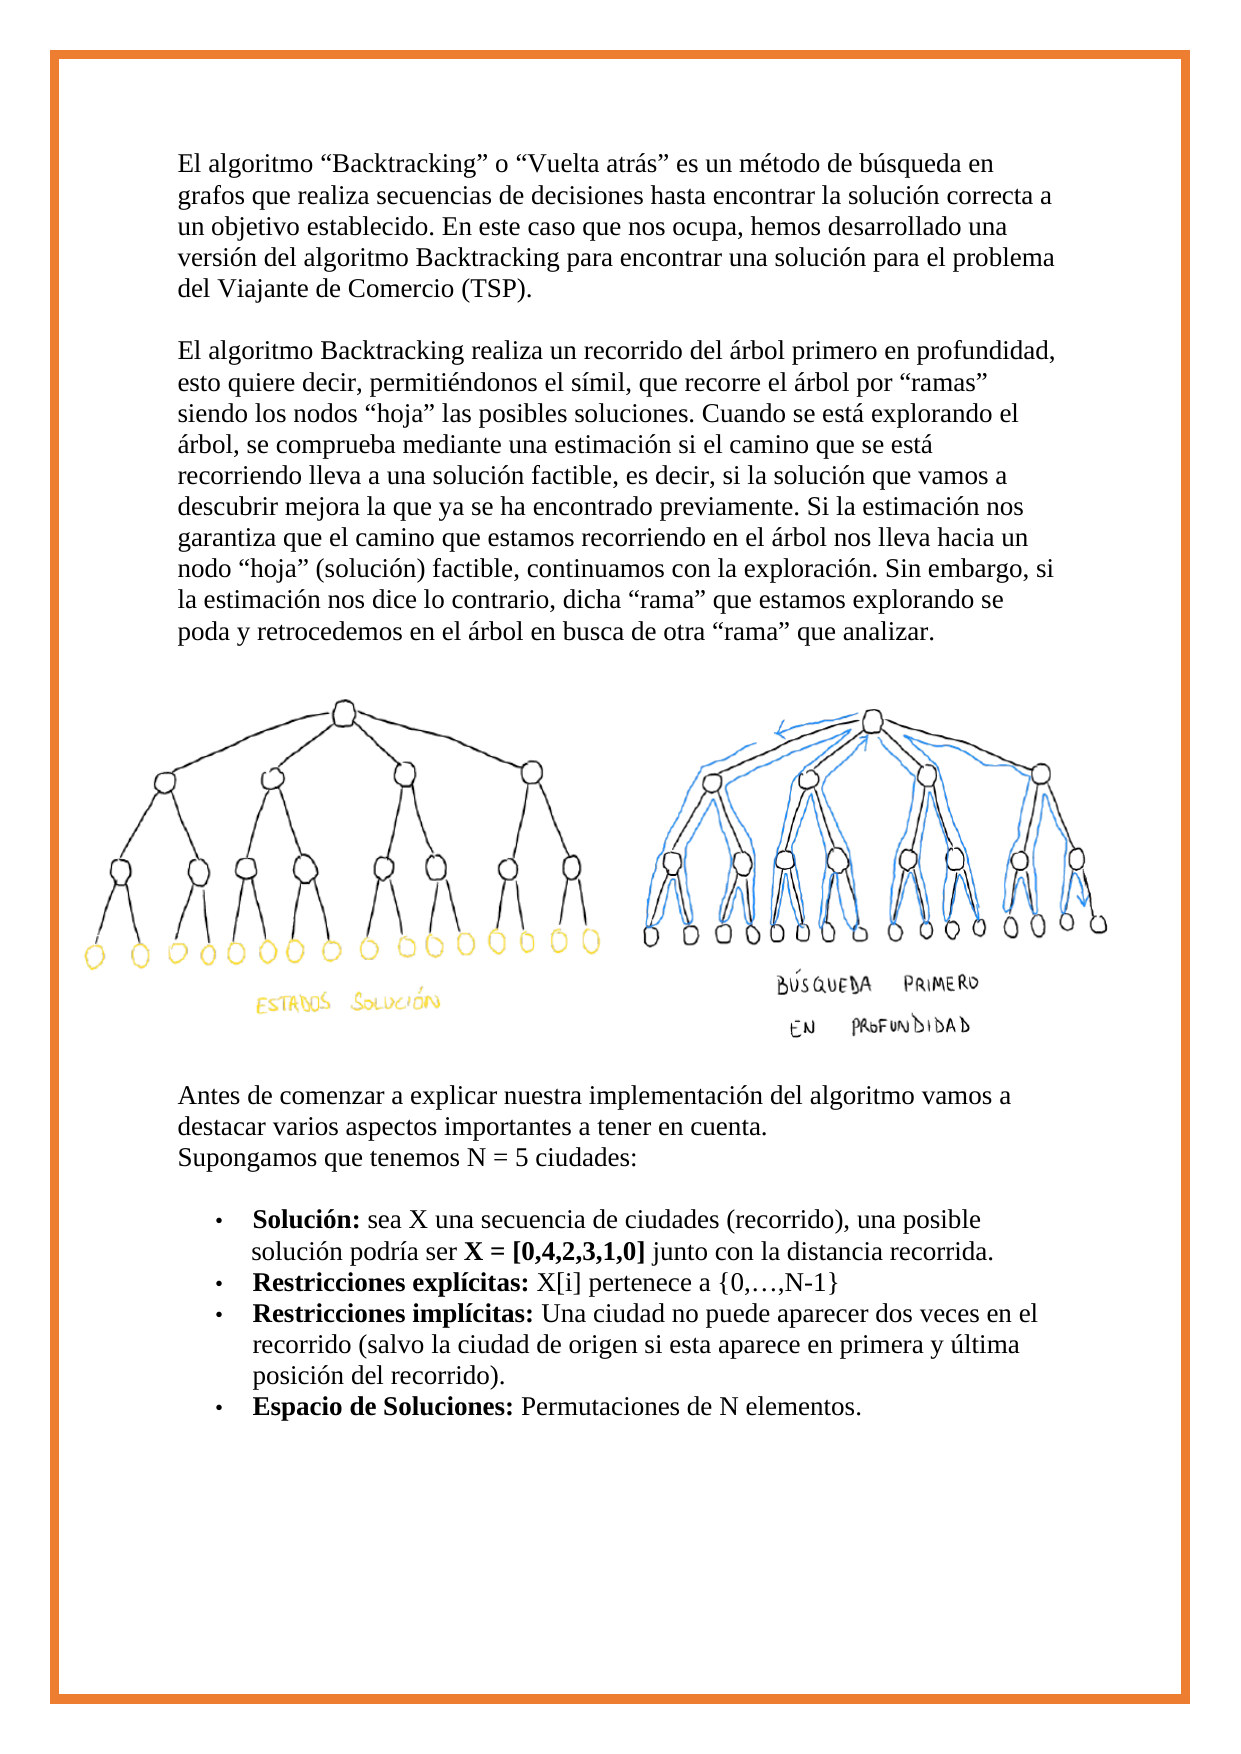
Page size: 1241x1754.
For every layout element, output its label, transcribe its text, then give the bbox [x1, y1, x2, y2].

text Antes de comenzar a explicar nuestra implementación del algoritmo vamos a [177, 1079, 1063, 1110]
list Restricciones implícitas: Una ciudad no puede aparecer dos veces en el [215, 1297, 1063, 1328]
list recorrido (salvo la ciudad de origen si esta aparece en primera y última [252, 1328, 1063, 1359]
list Restricciones explícitas: X[i] pertenece a {0,…,N-1} [215, 1266, 1063, 1297]
text poda y retrocedemos en el árbol en busca de otra “rama” que analizar. [177, 615, 1063, 646]
list Espacio de Soluciones: Permutaciones de N elementos. [215, 1390, 1063, 1421]
text El algoritmo “Backtracking” o “Vuelta atrás” es un método de búsqueda en [177, 148, 1063, 179]
text esto quiere decir, permitiéndonos el símil, que recorre el árbol por “ramas” [177, 366, 1063, 397]
list posición del recorrido). [252, 1359, 1063, 1390]
text solución podría ser X = [0,4,2,3,1,0] junto con la distancia recorrida. [215, 1234, 1063, 1266]
text Supongamos que tenemos N = 5 ciudades: [177, 1141, 1063, 1172]
text la estimación nos dice lo contrario, dicha “rama” que estamos explorando se [177, 584, 1063, 615]
text nodo “hoja” (solución) factible, continuamos con la exploración. Sin embargo, si [177, 552, 1063, 584]
text del Viajante de Comercio (TSP). [177, 272, 1063, 303]
text descubrir mejora la que ya se ha encontrado previamente. Si la estimación nos [177, 490, 1063, 521]
text grafos que realiza secuencias de decisiones hasta encontrar la solución correcta a [177, 179, 1063, 210]
text destacar varios aspectos importantes a tener en cuenta. [177, 1110, 1063, 1141]
text El algoritmo Backtracking realiza un recorrido del árbol primero en profundidad, [177, 334, 1063, 366]
text versión del algoritmo Backtracking para encontrar una solución para el problema [177, 241, 1063, 272]
list Solución: sea X una secuencia de ciudades (recorrido), una posible [215, 1203, 1063, 1234]
text garantiza que el camino que estamos recorriendo en el árbol nos lleva hacia un [177, 521, 1063, 552]
text recorriendo lleva a una solución factible, es decir, si la solución que vamos a [177, 459, 1063, 490]
text árbol, se comprueba mediante una estimación si el camino que se está [177, 428, 1063, 459]
text un objetivo establecido. En este caso que nos ocupa, hemos desarrollado una [177, 210, 1063, 241]
text siendo los nodos “hoja” las posibles soluciones. Cuando se está explorando el [177, 397, 1063, 428]
